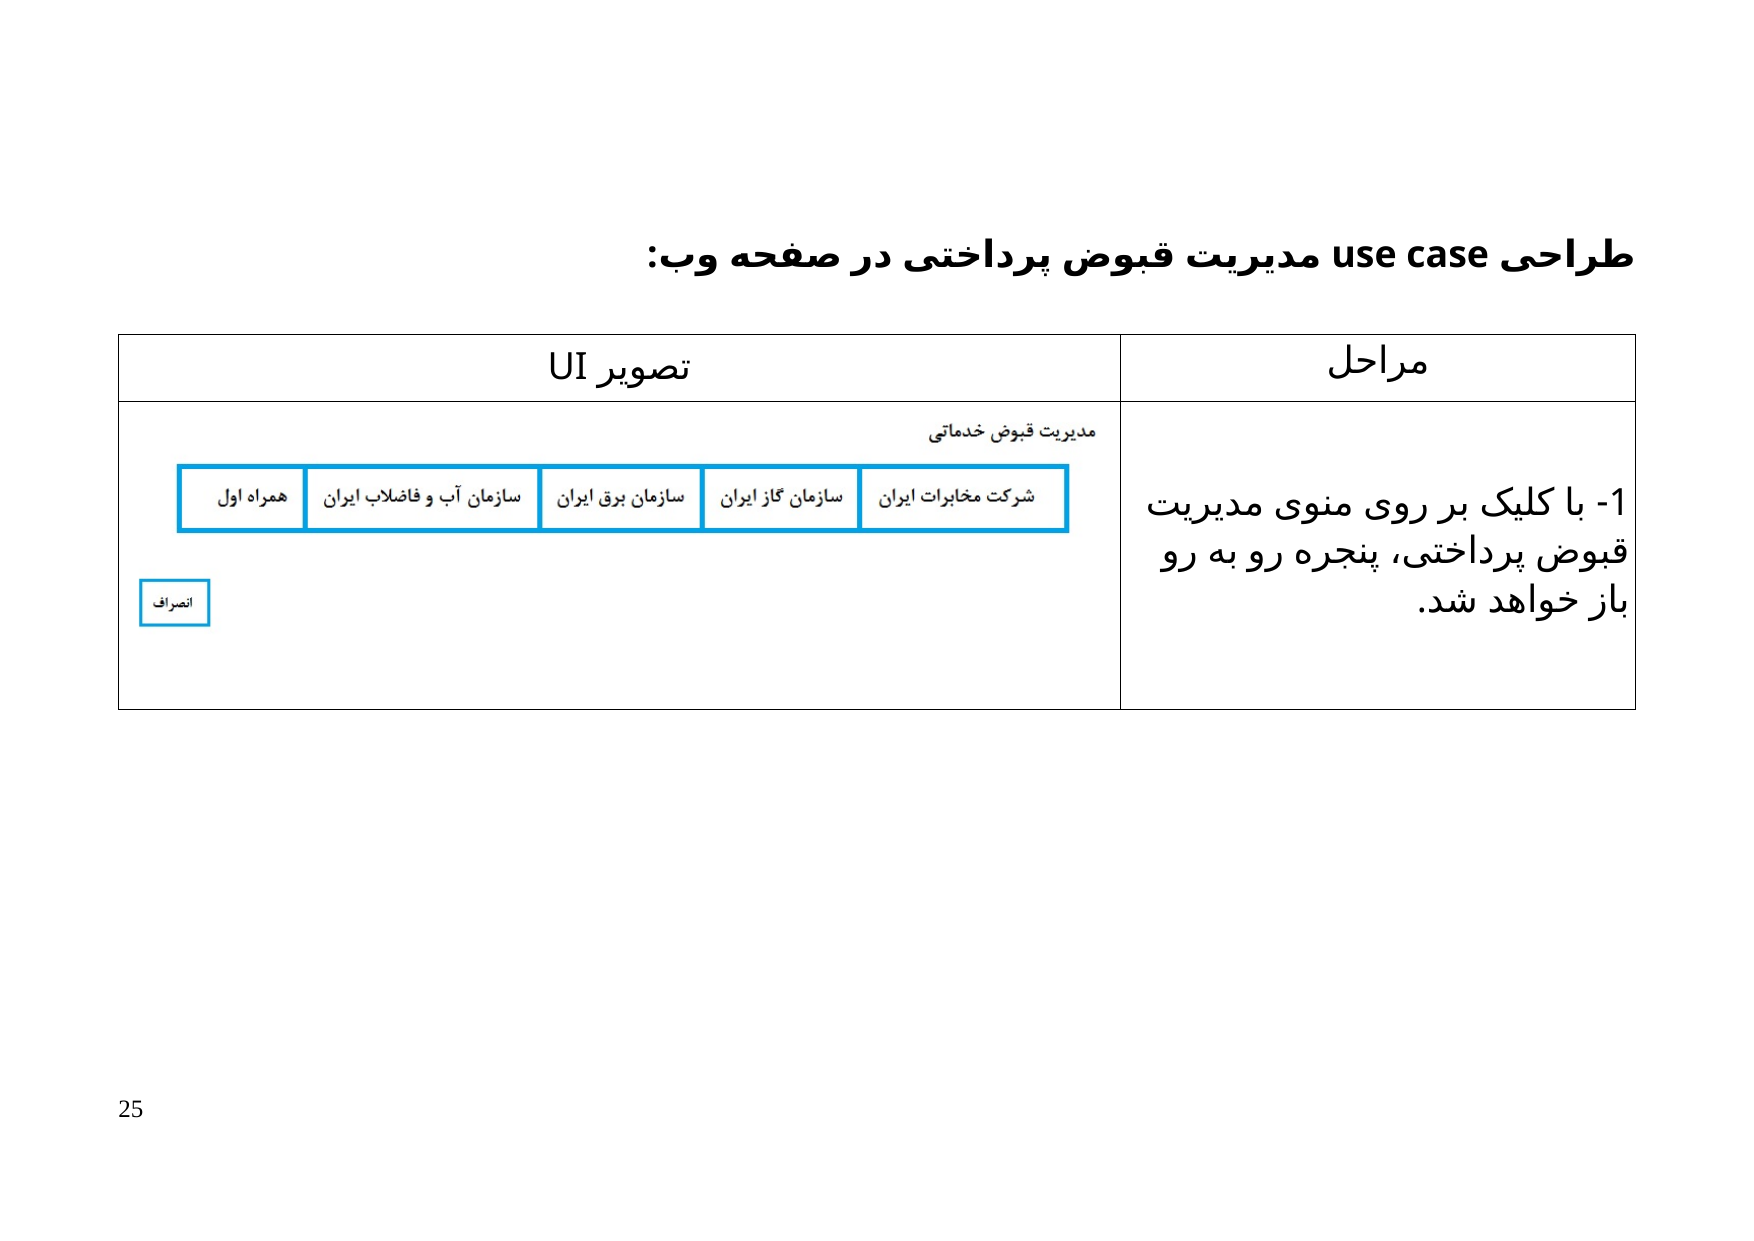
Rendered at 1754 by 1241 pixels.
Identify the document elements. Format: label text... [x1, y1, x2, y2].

table_header تصویر UI [119, 335, 1120, 401]
picture [123, 406, 1115, 652]
table_cell 1- با کلیک بر روی منوی مدیریت قبوض پرداختی، پنجره رو به رو باز خواهد شد. [1121, 402, 1635, 708]
table_header مراحل [1121, 335, 1635, 401]
text طراحی use case مدیریت قبوض پرداختی در صفحه وب: [118, 227, 1635, 283]
table_cell [119, 402, 1120, 708]
